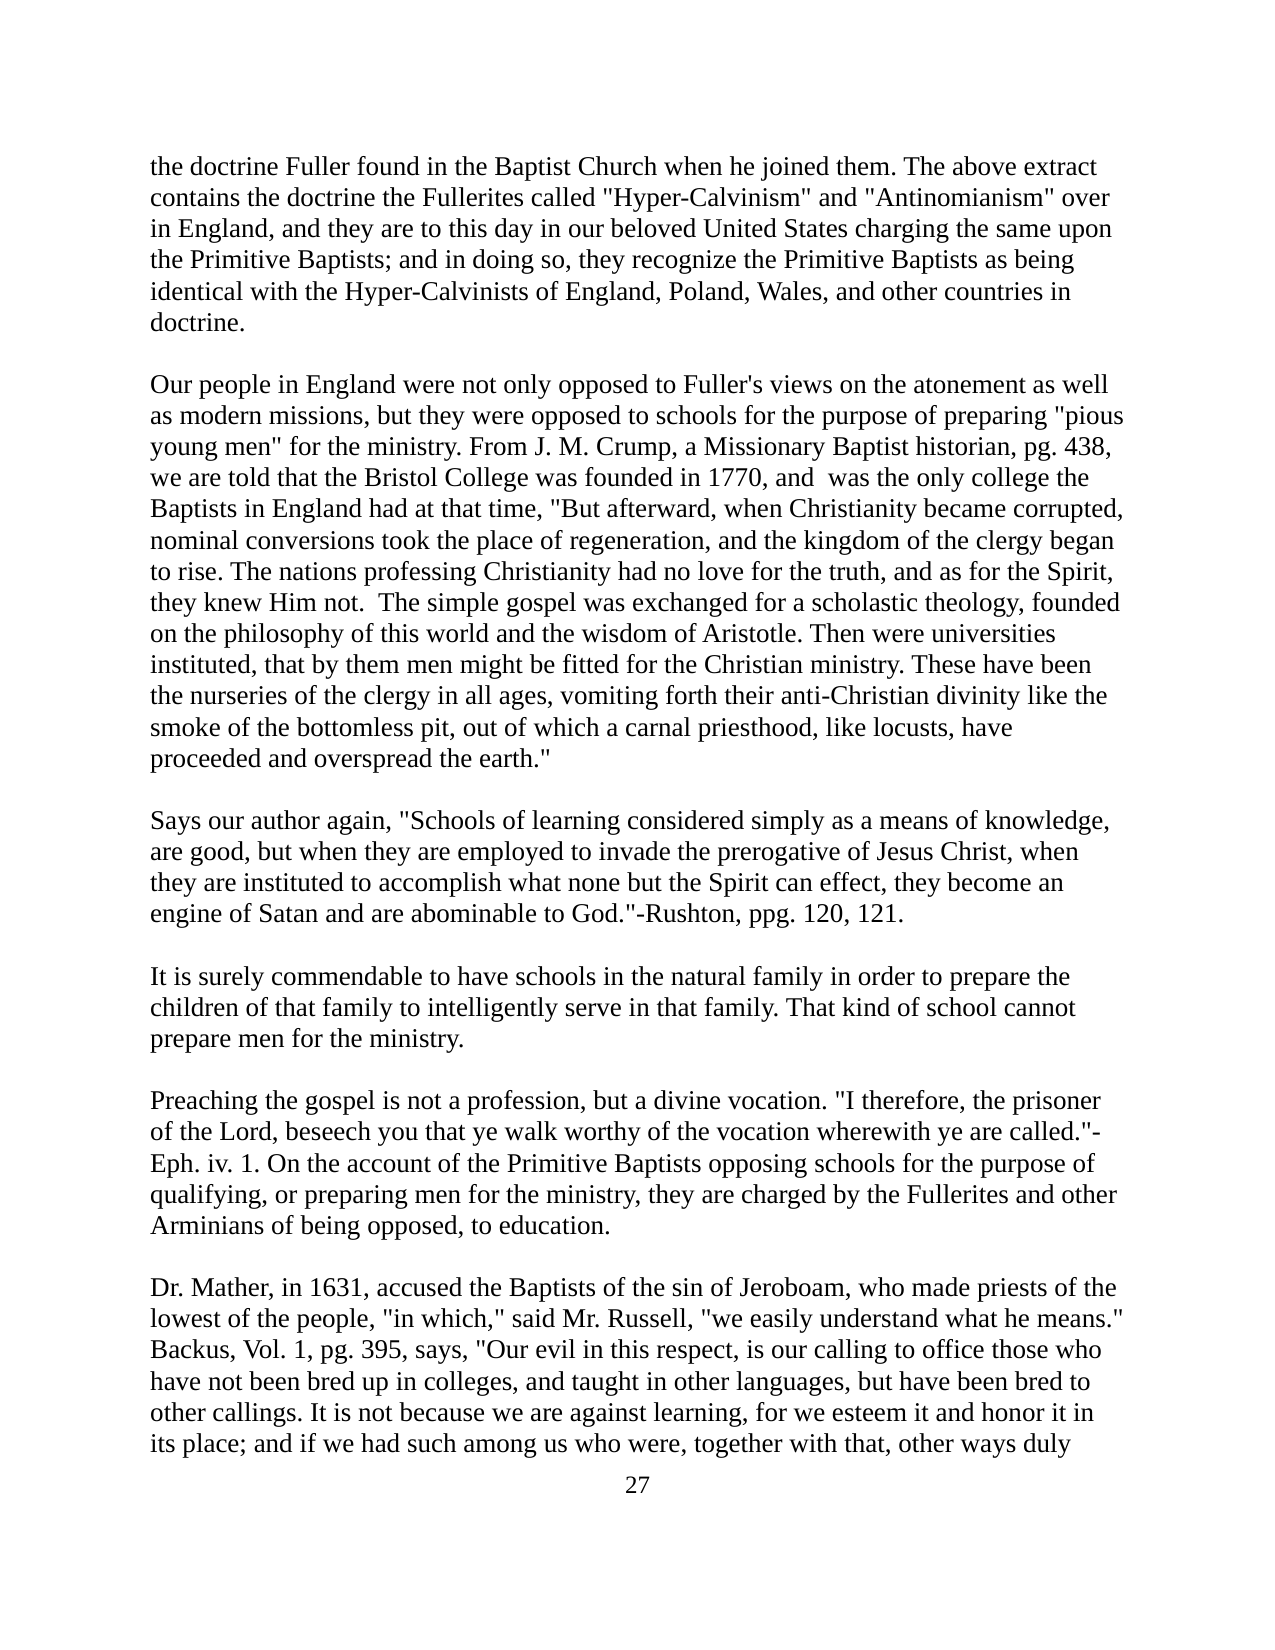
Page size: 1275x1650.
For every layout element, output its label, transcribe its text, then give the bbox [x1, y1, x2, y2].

text Says our author again, "Schools of learning considered simply as a means of knowledge, are good, but when they are employed to invade the prerogative of Jesus Christ, when they are instituted to accomplish what none but the Spirit can effect, they become an engine of Satan and are abominable to God."-Rushton, ppg. 120, 121. [150, 804, 1125, 929]
text It is surely commendable to have schools in the natural family in order to prepare the children of that family to intelligently serve in that family. That kind of school cannot prepare men for the ministry. [150, 960, 1125, 1053]
text Dr. Mather, in 1631, accused the Baptists of the sin of Jeroboam, who made priests of the lowest of the people, "in which," said Mr. Russell, "we easily understand what he means." Backus, Vol. 1, pg. 395, says, "Our evil in this respect, is our calling to office those who have not been bred up in colleges, and taught in other languages, but have been bred to other callings. It is not because we are against learning, for we esteem it and honor it in its place; and if we had such among us who were, together with that, other ways duly [150, 1271, 1125, 1458]
text the doctrine Fuller found in the Baptist Church when he joined them. The above extract contains the doctrine the Fullerites called "Hyper-Calvinism" and "Antinomianism" over in England, and they are to this day in our beloved United States charging the same upon the Primitive Baptists; and in doing so, they recognize the Primitive Baptists as being identical with the Hyper-Calvinists of England, Poland, Wales, and other countries in doctrine. [150, 150, 1125, 337]
text Preaching the gospel is not a profession, but a divine vocation. "I therefore, the prisoner of the Lord, beseech you that ye walk worthy of the vocation wherewith ye are called."-Eph. iv. 1. On the account of the Primitive Baptists opposing schools for the purpose of qualifying, or preparing men for the ministry, they are charged by the Fullerites and other Arminians of being opposed, to education. [150, 1084, 1125, 1240]
text Our people in England were not only opposed to Fuller's views on the atonement as well as modern missions, but they were opposed to schools for the purpose of preparing "pious young men" for the ministry. From J. M. Crump, a Missionary Baptist historian, pg. 438, we are told that the Bristol College was founded in 1770, and was the only college the Baptists in England had at that time, "But afterward, when Christianity became corrupted, nominal conversions took the place of regeneration, and the kingdom of the clergy began to rise. The nations professing Christianity had no love for the truth, and as for the Spirit, they knew Him not. The simple gospel was exchanged for a scholastic theology, founded on the philosophy of this world and the wisdom of Aristotle. Then were universities instituted, that by them men might be fitted for the Christian ministry. These have been the nurseries of the clergy in all ages, vomiting forth their anti-Christian divinity like the smoke of the bottomless pit, out of which a carnal priesthood, like locusts, have proceeded and overspread the earth." [150, 368, 1125, 773]
